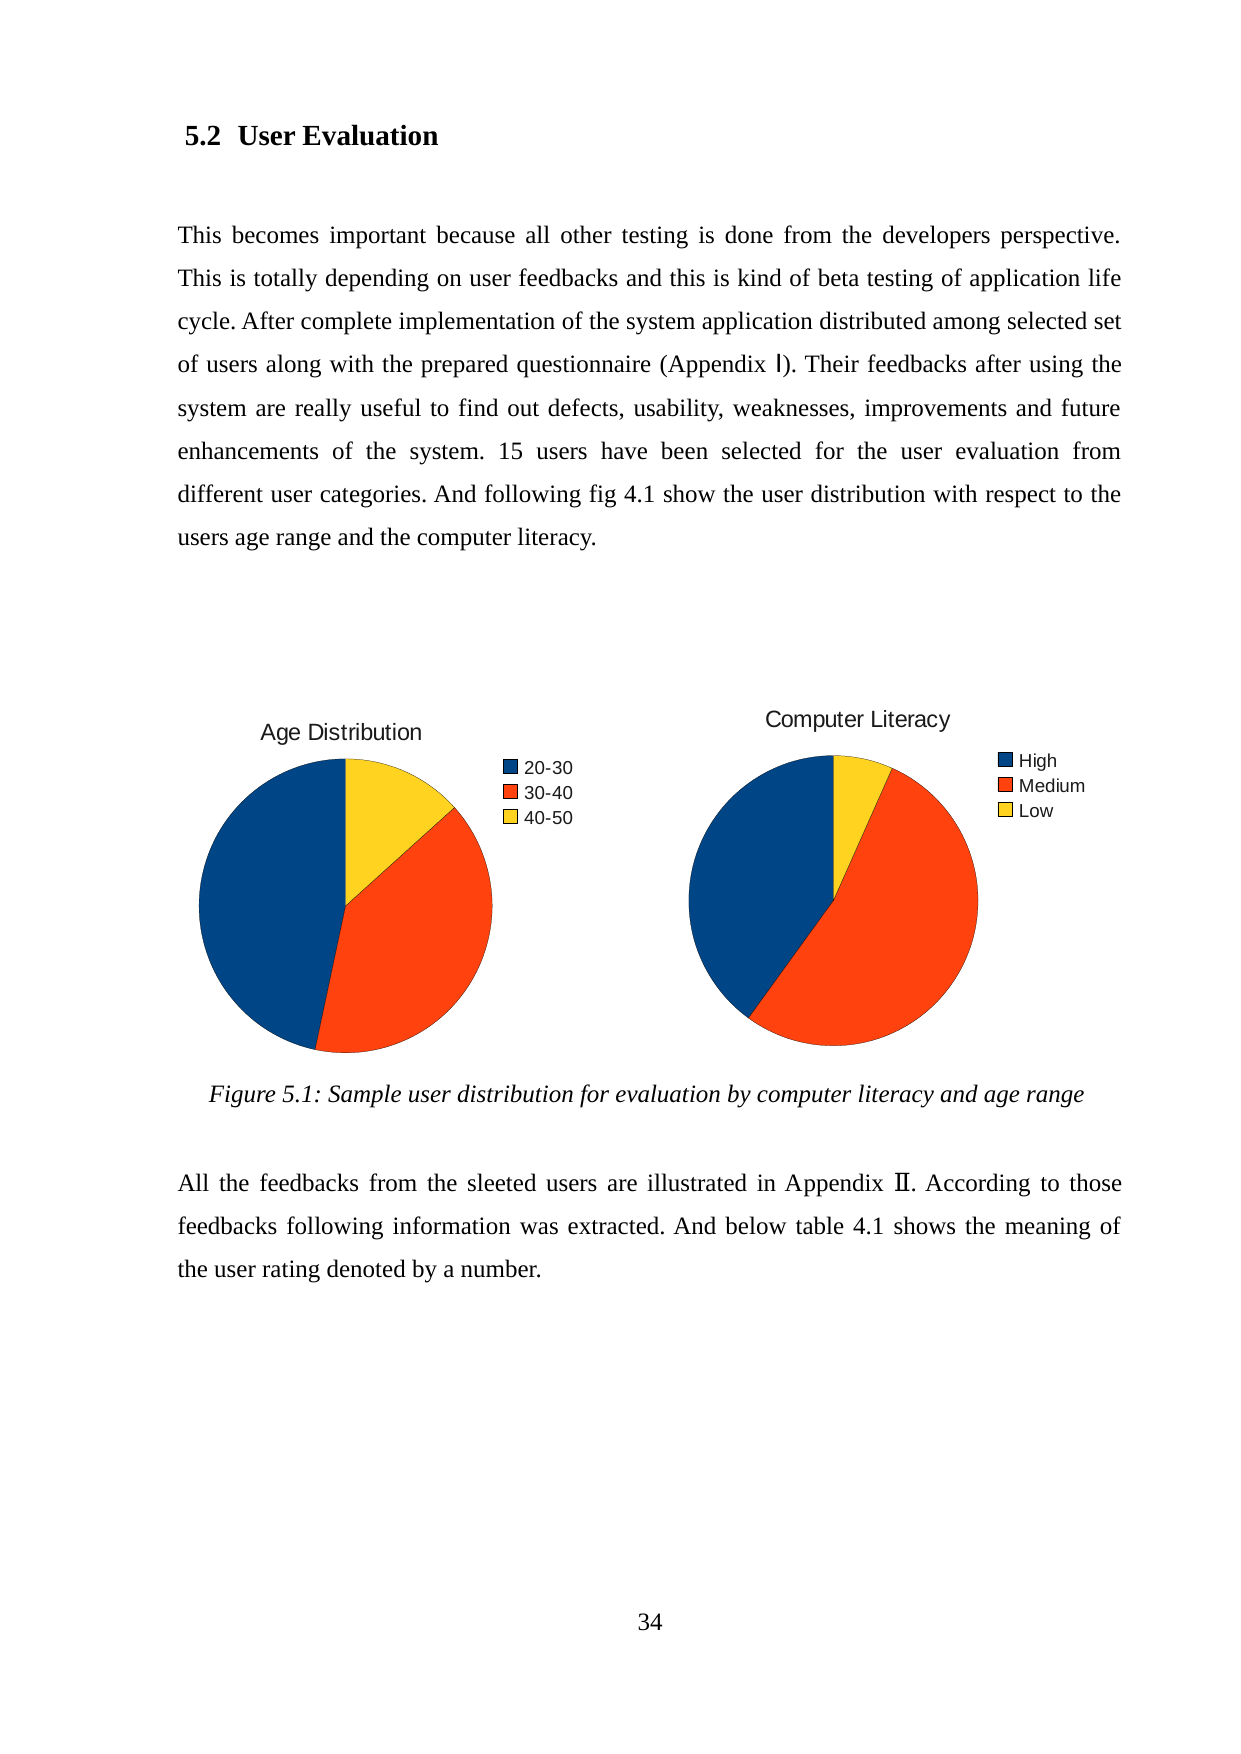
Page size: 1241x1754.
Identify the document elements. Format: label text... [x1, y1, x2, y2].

text Figure 5.1: Sample user distribution for evaluation by computer literacy and age range [191, 698, 1105, 1108]
subtitle User Evaluation [177, 118, 1122, 152]
text This becomes important because all other testing is done from the developers perspective. This is totally depending on user feedbacks and this is kind of beta testing of application life cycle. After complete implementation of the system application distributed among selected set of users along with the prepared questionnaire (Appendix Ⅰ). Their feedbacks after using the system are really useful to find out defects, usability, weaknesses, improvements and future enhancements of the system. 15 users have been selected for the user evaluation from different user categories. And following fig 4.1 show the user distribution with respect to the users age range and the computer literacy. [177, 220, 1122, 551]
text All the feedbacks from the sleeted users are illustrated in Appendix Ⅱ. According to those feedbacks following information was extracted. And below table 4.1 shows the meaning of the user rating denoted by a number. [177, 1168, 1122, 1283]
